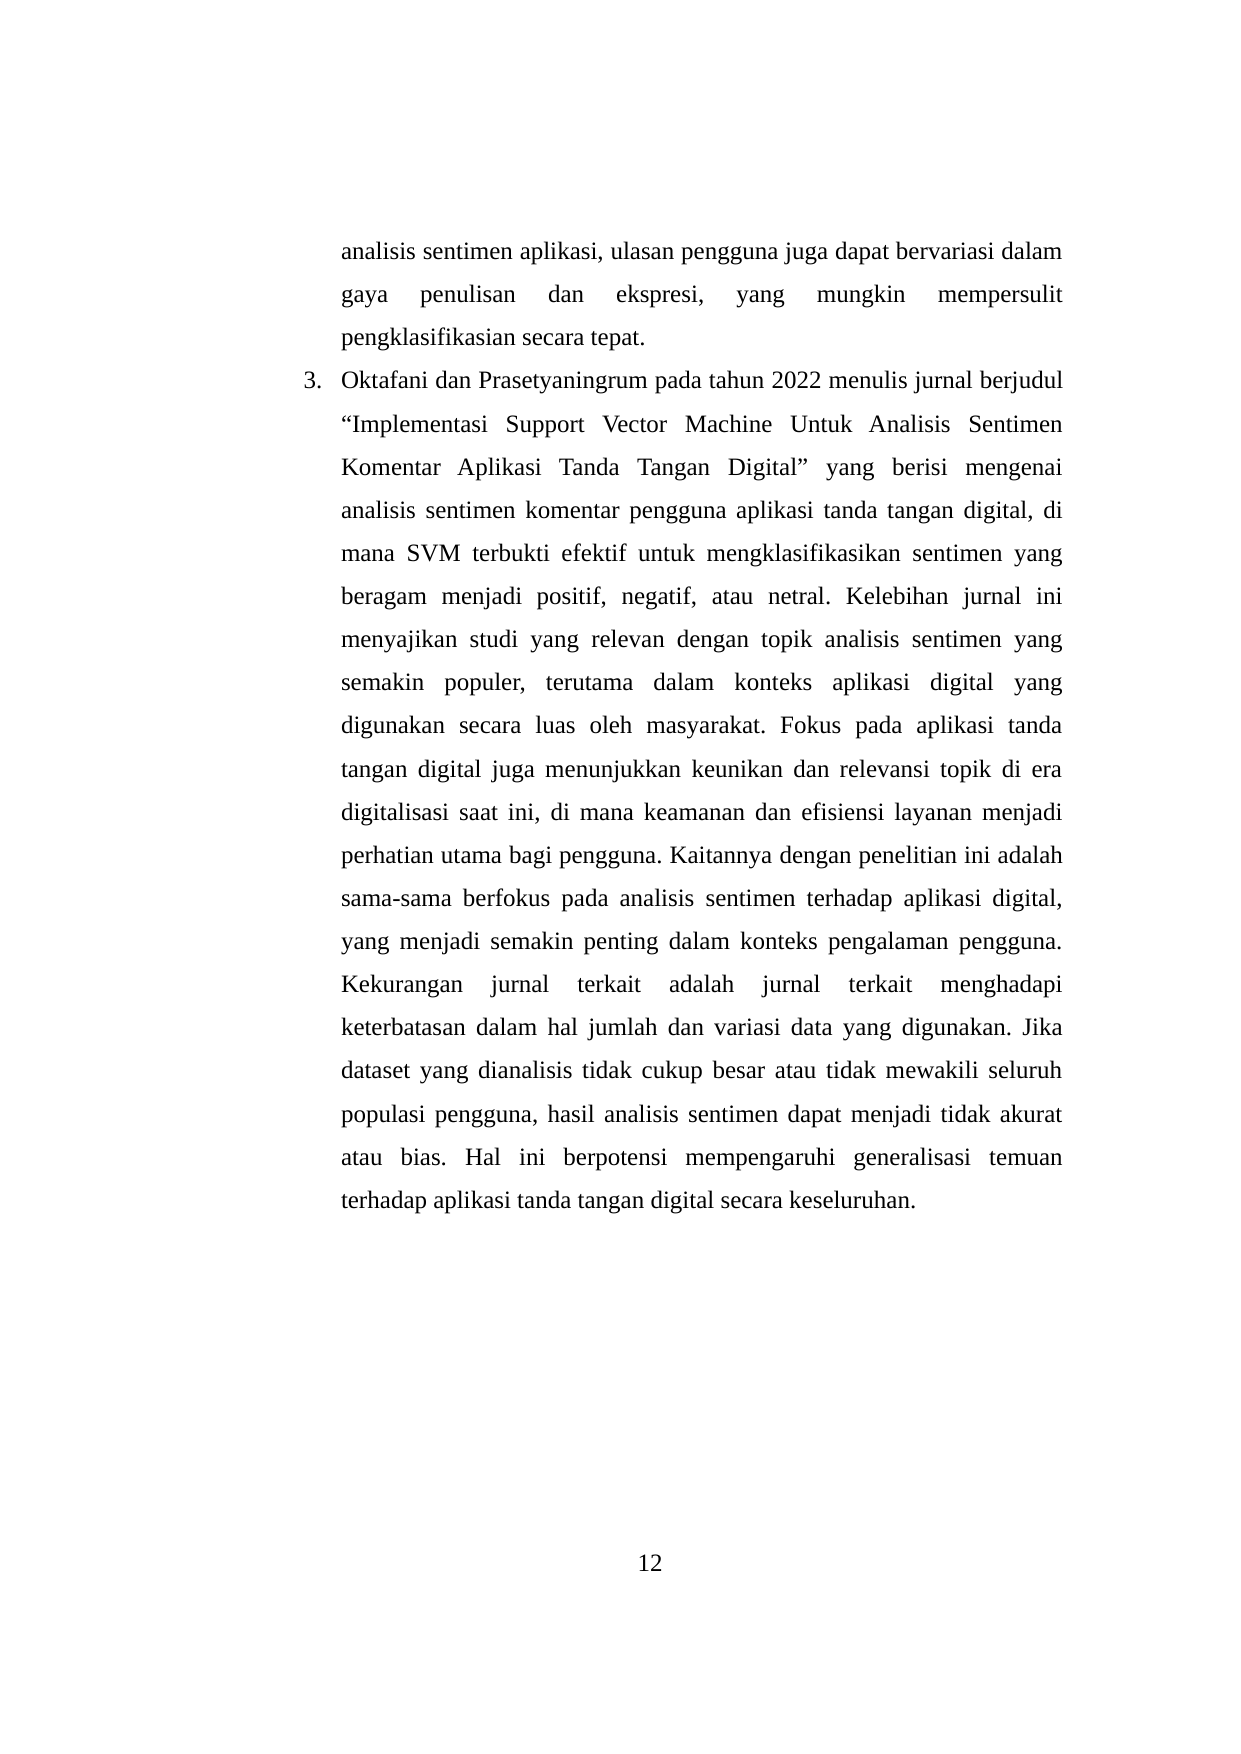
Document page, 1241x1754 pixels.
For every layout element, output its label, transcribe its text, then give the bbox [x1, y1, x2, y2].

list Oktafani dan Prasetyaningrum pada tahun 2022 menulis jurnal berjudul “Implementasi Support Vector Machine Untuk Analisis Sentimen Komentar Aplikasi Tanda Tangan Digital” yang berisi mengenai analisis sentimen komentar pengguna aplikasi tanda tangan digital, di mana SVM terbukti efektif untuk mengklasifikasikan sentimen yang beragam menjadi positif, negatif, atau netral. Kelebihan jurnal ini menyajikan studi yang relevan dengan topik analisis sentimen yang semakin populer, terutama dalam konteks aplikasi digital yang digunakan secara luas oleh masyarakat. Fokus pada aplikasi tanda tangan digital juga menunjukkan keunikan dan relevansi topik di era digitalisasi saat ini, di mana keamanan dan efisiensi layanan menjadi perhatian utama bagi pengguna. Kaitannya dengan penelitian ini adalah sama-sama berfokus pada analisis sentimen terhadap aplikasi digital, yang menjadi semakin penting dalam konteks pengalaman pengguna. Kekurangan jurnal terkait adalah jurnal terkait menghadapi keterbatasan dalam hal jumlah dan variasi data yang digunakan. Jika dataset yang dianalisis tidak cukup besar atau tidak mewakili seluruh populasi pengguna, hasil analisis sentimen dapat menjadi tidak akurat atau bias. Hal ini berpotensi mempengaruhi generalisasi temuan terhadap aplikasi tanda tangan digital secara keseluruhan. [303, 366, 1063, 1214]
list analisis sentimen aplikasi, ulasan pengguna juga dapat bervariasi dalam gaya penulisan dan ekspresi, yang mungkin mempersulit pengklasifikasian secara tepat. [303, 236, 1063, 351]
